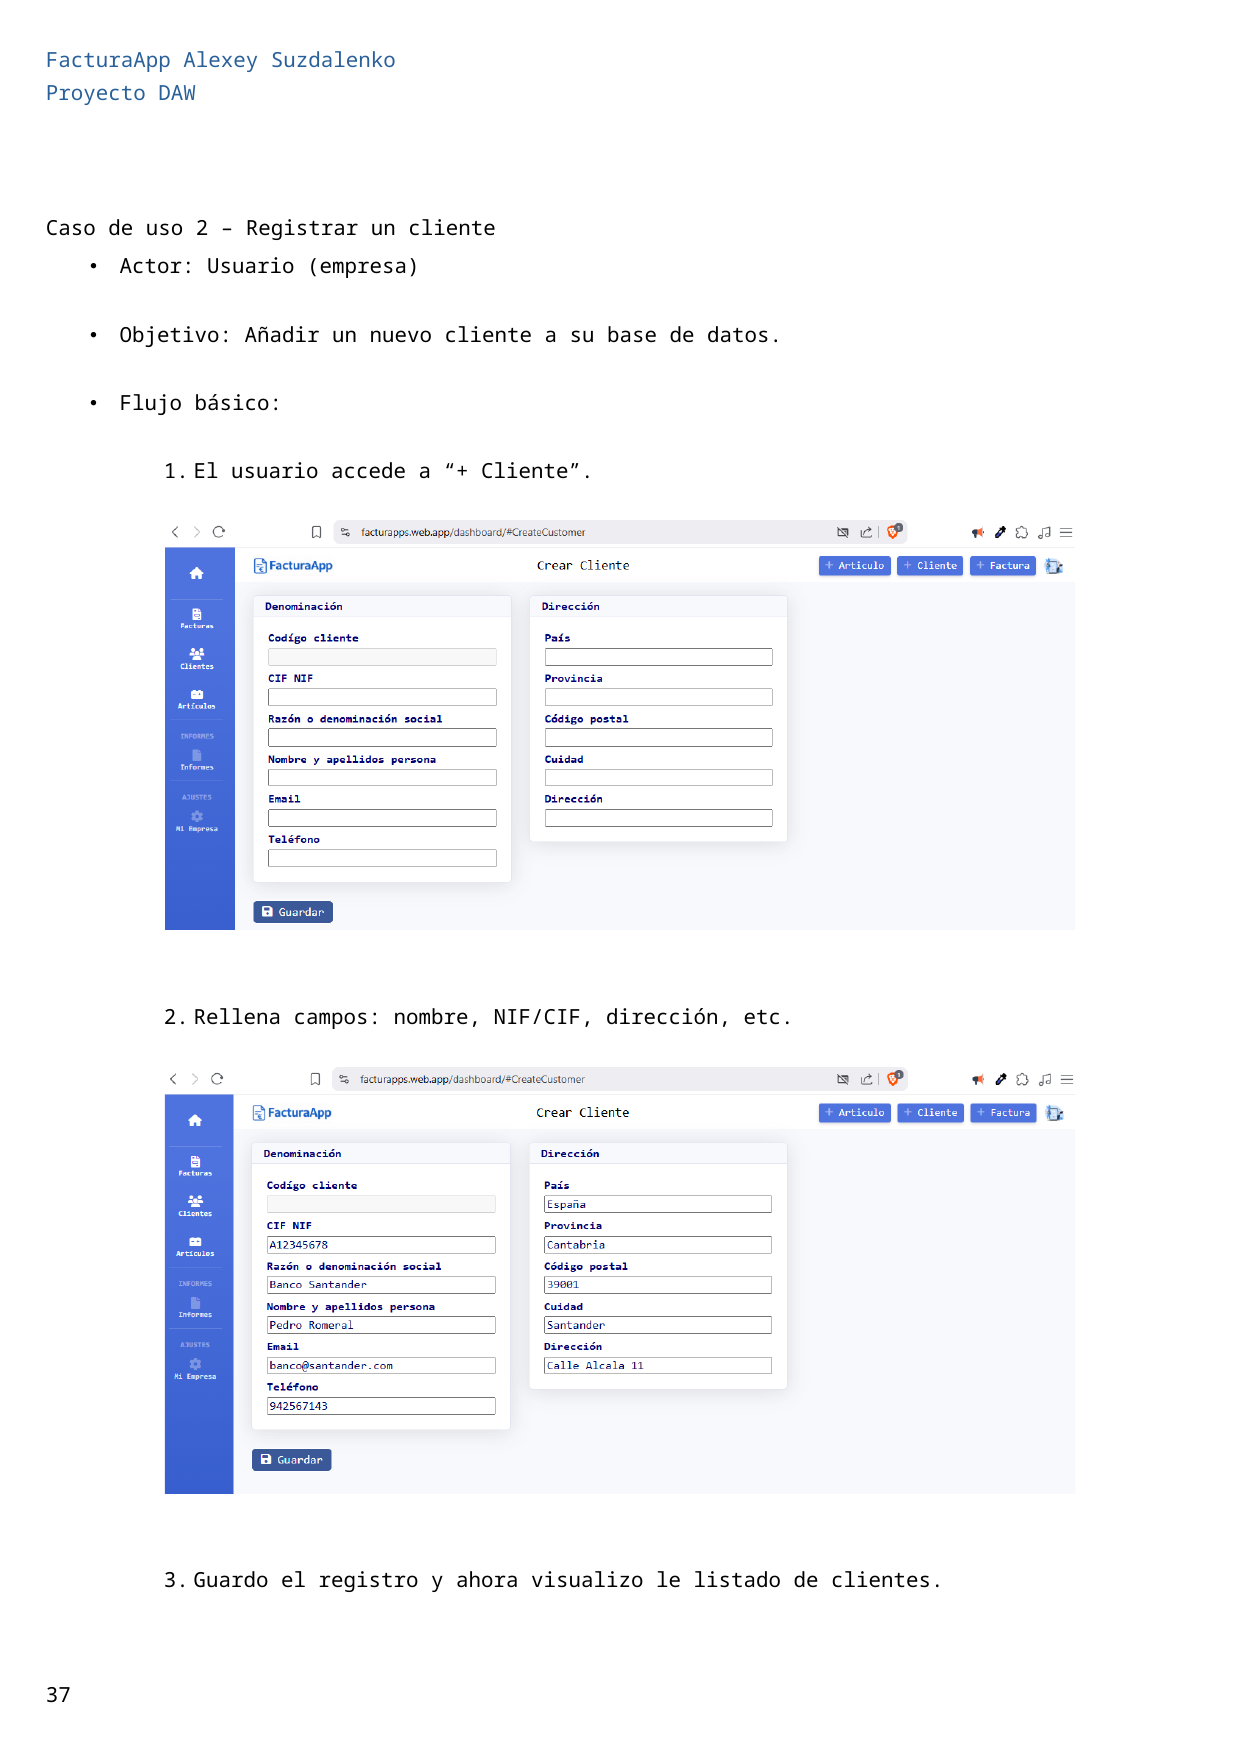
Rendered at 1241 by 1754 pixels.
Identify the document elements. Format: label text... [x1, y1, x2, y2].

picture [164, 1064, 1076, 1494]
list Actor: Usuario (empresa) [90, 252, 1195, 280]
picture [165, 517, 1076, 930]
subtitle Caso de uso 2 – Registrar un cliente [46, 213, 1195, 242]
list Objetivo: Añadir un nuevo cliente a su base de datos. [90, 320, 1195, 348]
list Guardo el registro y ahora visualizo le listado de clientes. [164, 1566, 1195, 1594]
list El usuario accede a “+ Cliente”. [164, 456, 1195, 484]
list Rellena campos: nombre, NIF/CIF, dirección, etc. [164, 1002, 1195, 1031]
list Flujo básico: [90, 388, 1195, 416]
